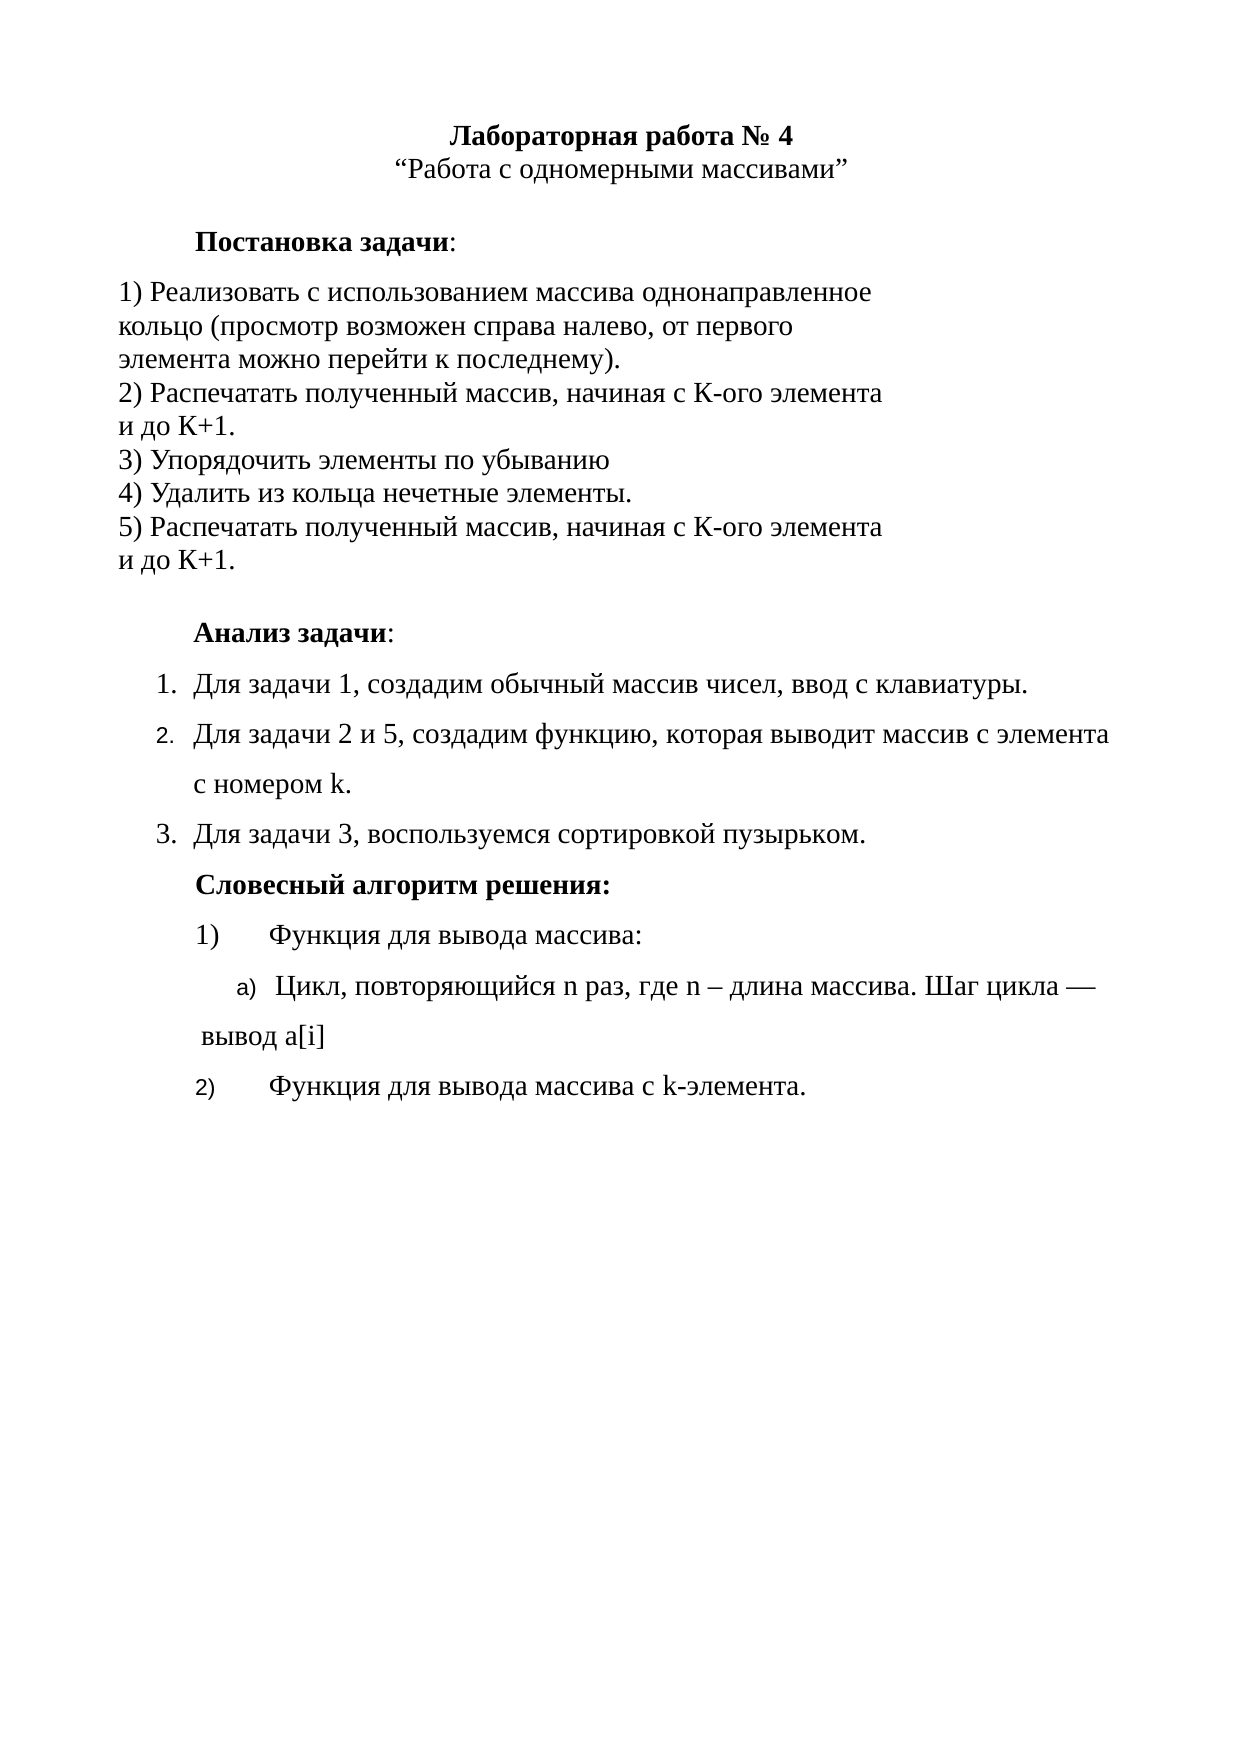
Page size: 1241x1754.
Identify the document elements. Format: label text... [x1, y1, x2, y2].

list Для задачи 2 и 5, создадим функцию, которая выводит массив с элемента с номером k. [156, 716, 1122, 800]
list Цикл, повторяющийся n раз, где n – длина массива. Шаг цикла — вывод а[i] [201, 968, 1122, 1051]
text Словесный алгоритм решения: [195, 867, 1122, 901]
text 3) Упорядочить элементы по убыванию [118, 442, 1122, 475]
text 2) Распечатать полученный массив, начиная с К-ого элемента [118, 375, 1122, 408]
text 4) Удалить из кольца нечетные элементы. [118, 475, 1122, 509]
text кольцо (просмотр возможен справа налево, от первого [118, 308, 1122, 341]
text Анализ задачи: [193, 615, 1122, 649]
text элемента можно перейти к последнему). [118, 341, 1122, 375]
text 5) Распечатать полученный массив, начиная с К-ого элемента [118, 509, 1122, 542]
list Функция для вывода массива с k-элемента. [195, 1068, 1122, 1102]
list Функция для вывода массива: [195, 917, 1122, 951]
text “Работа с одномерными массивами” [118, 152, 1124, 185]
text 1) Реализовать с использованием массива однонаправленное [118, 274, 1122, 308]
text Лабораторная работа № 4 [118, 118, 1124, 152]
text и до К+1. [118, 408, 1122, 442]
text и до К+1. [118, 542, 1122, 576]
list Для задачи 3, воспользуемся сортировкой пузырьком. [156, 817, 1122, 850]
text Постановка задачи: [118, 224, 1122, 257]
list Для задачи 1, создадим обычный массив чисел, ввод с клавиатуры. [156, 666, 1122, 699]
